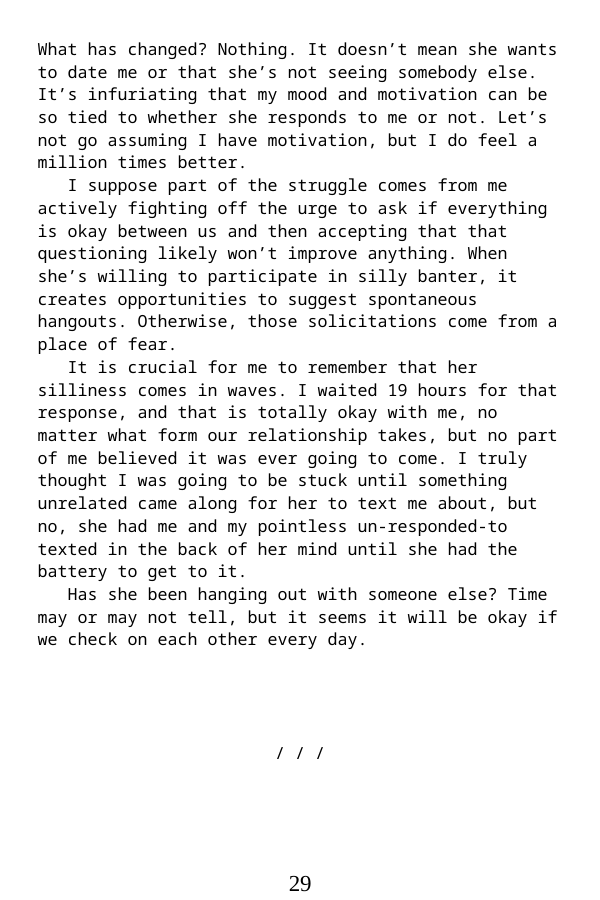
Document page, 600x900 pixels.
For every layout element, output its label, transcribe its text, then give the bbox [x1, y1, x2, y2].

text It is crucial for me to remember that her silliness comes in waves. I waited 19 hours for that response, and that is totally okay with me, no matter what form our relationship takes, but no part of me believed it was ever going to come. I truly thought I was going to be stuck until something unrelated came along for her to text me about, but no, she had me and my pointless un-responded-to texted in the back of her mind until she had the battery to get to it. [37, 355, 562, 582]
text Has she been hanging out with someone else? Time may or may not tell, but it seems it will be okay if we check on each other every day. [37, 582, 562, 651]
text What has changed? Nothing. It doesn’t mean she wants to date me or that she’s not seeing somebody else. It’s infuriating that my mood and motivation can be so tied to whether she responds to me or not. Let’s not go assuming I have motivation, but I do feel a million times better. [37, 37, 562, 174]
text I suppose part of the struggle comes from me actively fighting off the urge to ask if everything is okay between us and then accepting that that questioning likely won’t improve anything. When she’s willing to participate in silly banter, it creates opportunities to suggest spontaneous hangouts. Otherwise, those solicitations come from a place of fear. [37, 174, 562, 355]
text / / / [37, 741, 562, 764]
